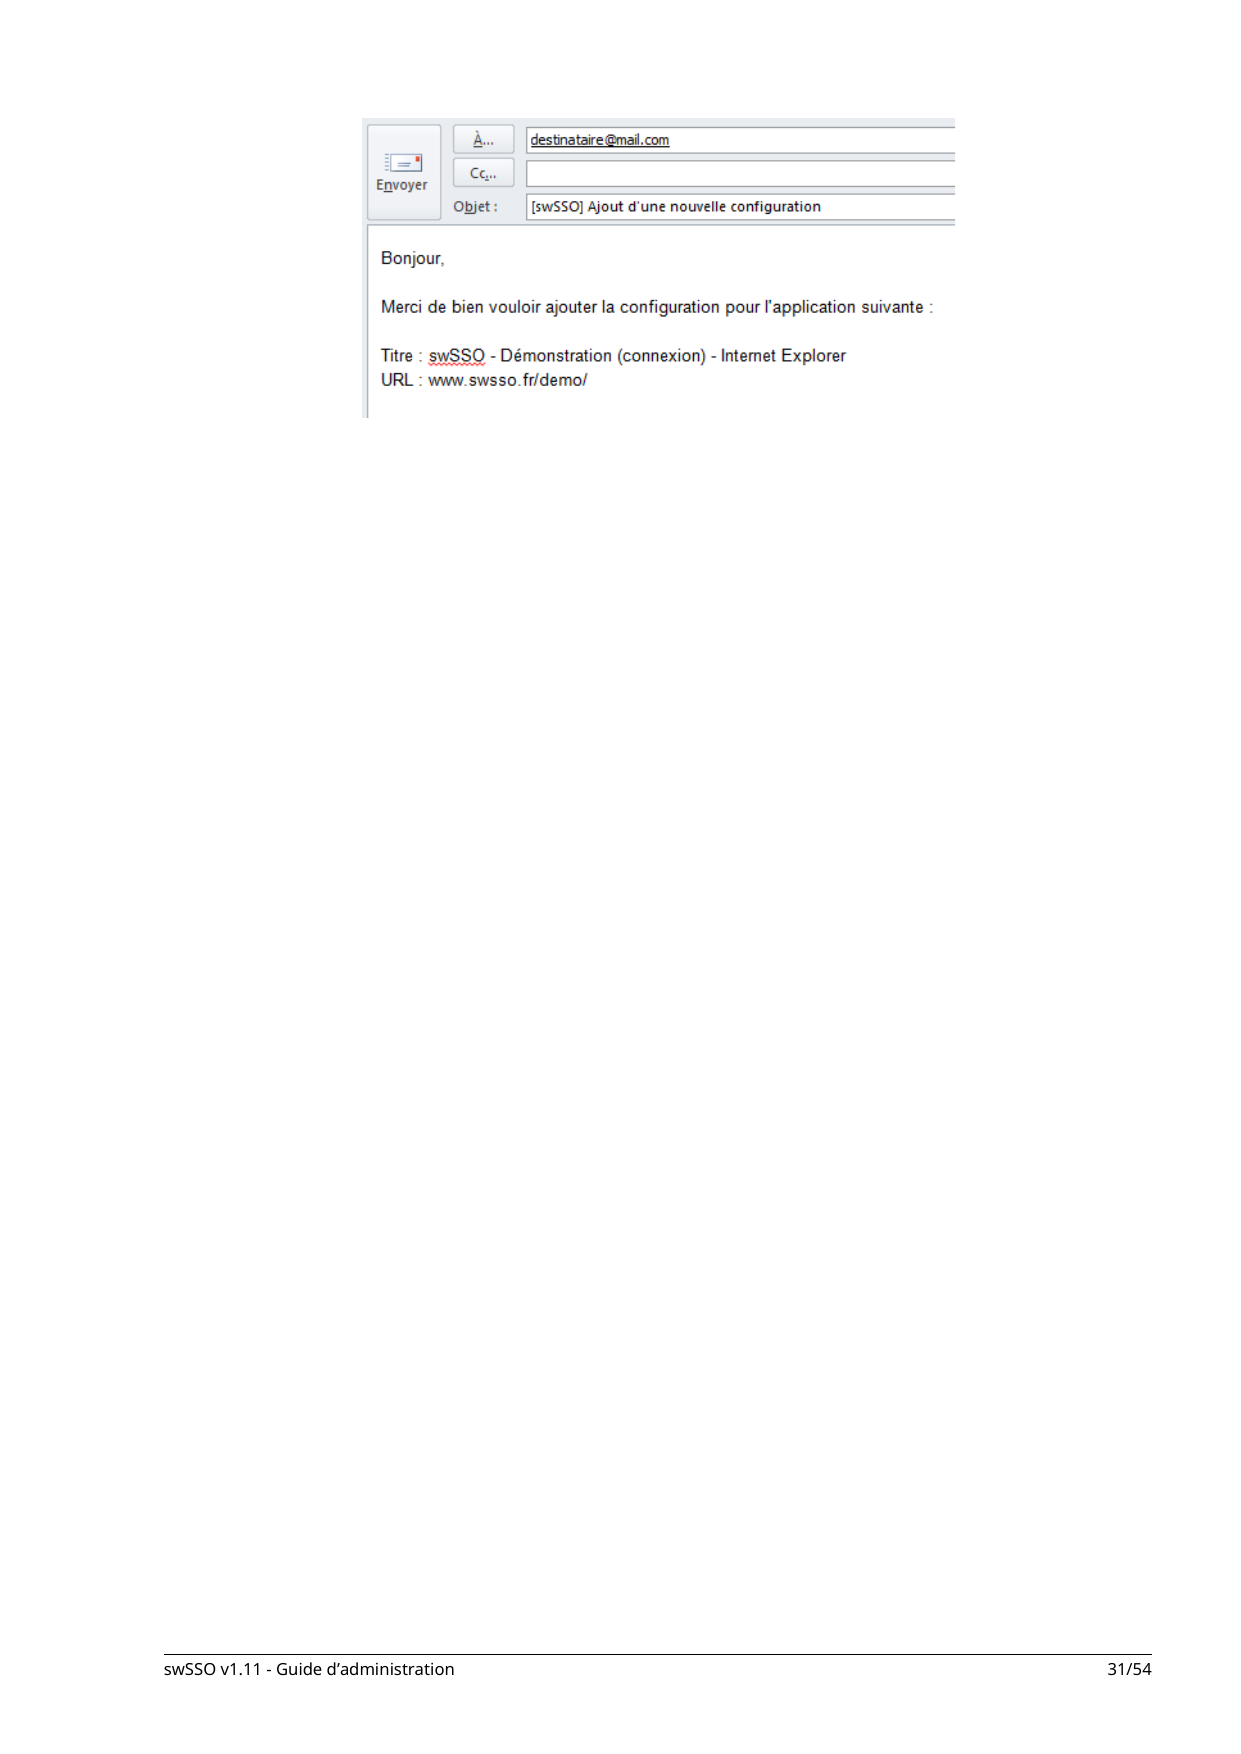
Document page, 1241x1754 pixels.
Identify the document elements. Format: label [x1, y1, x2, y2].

picture [362, 118, 956, 418]
